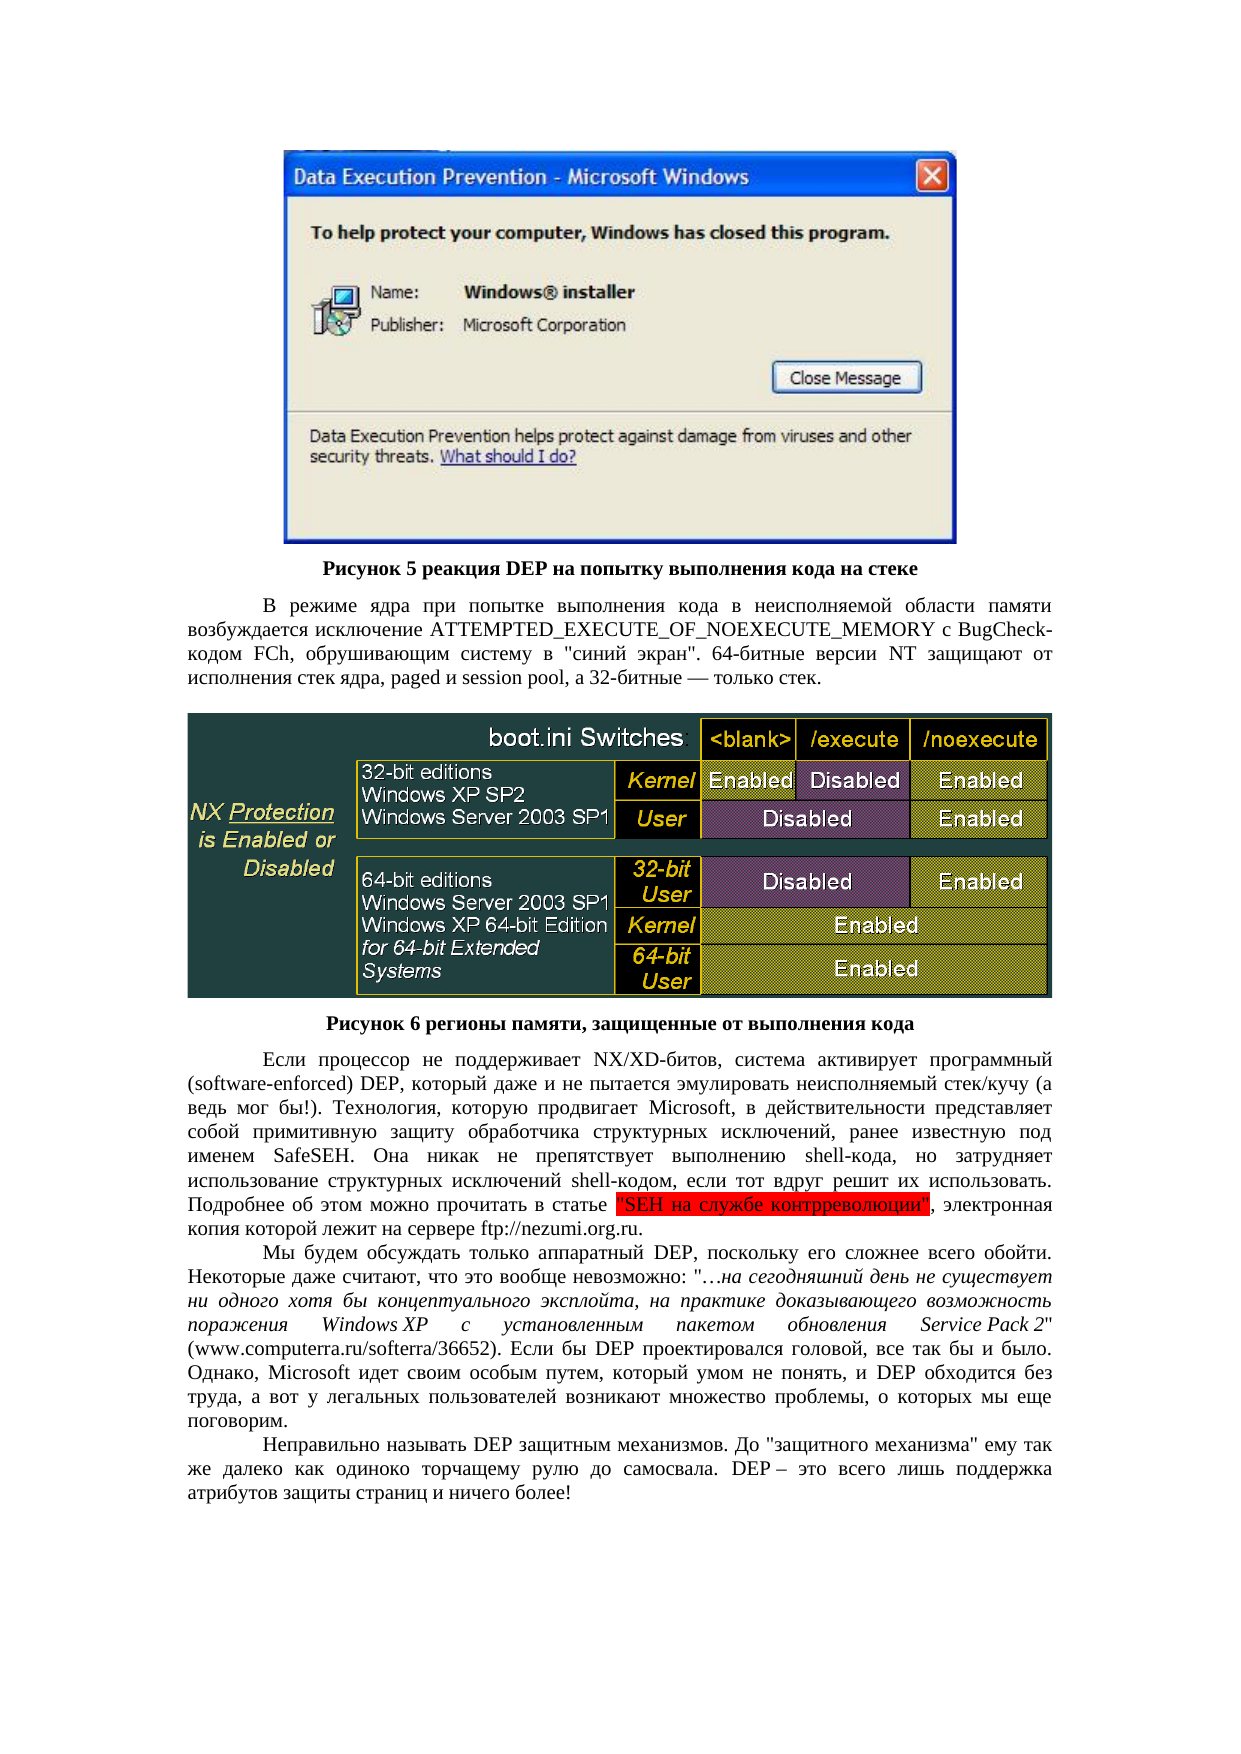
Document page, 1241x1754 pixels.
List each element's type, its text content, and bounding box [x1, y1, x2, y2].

text В режиме ядра при попытке выполнения кода в неисполняемой области памяти возбуждается исключение ATTEMPTED_EXECUTE_OF_NOEXECUTE_MEMORY c BugCheck-кодом FCh, обрушивающим систему в "синий экран". 64-битные версии NT защищают от исполнения стек ядра, paged и session pool, а 32-битные — только стек. [187, 593, 1053, 689]
picture [283, 150, 957, 544]
text Мы будем обсуждать только аппаратный DEP, поскольку его сложнее всего обойти. Некоторые даже считают, что это вообще невозможно: "…на сегодняшний день не существует ни одного хотя бы концептуального эксплойта, на практике доказывающего возможность поражения Windows XP с установленным пакетом обновления Service Pack 2" (www.computerra.ru/softerra/36652). Если бы DEP проектировался головой, все так бы и было. Однако, Microsoft идет своим особым путем, который умом не понять, и DEP обходится без труда, а вот у легальных пользователей возникают множество проблемы, о которых мы еще поговорим. [187, 1240, 1053, 1432]
text Если процессор не поддерживает NX/XD-битов, система активирует программный (software-enforced) DEP, который даже и не пытается эмулировать неисполняемый стек/кучу (а ведь мог бы!). Технология, которую продвигает Microsoft, в действительности представляет собой примитивную защиту обработчика структурных исключений, ранее известную под именем SafeSEH. Она никак не препятствует выполнению shell-кода, но затрудняет использование структурных исключений shell-кодом, если тот вдруг решит их использовать. Подробнее об этом можно прочитать в статье "SEH на службе контрреволюции", электронная копия которой лежит на сервере ftp://nezumi.org.ru. [187, 1047, 1053, 1240]
text Неправильно называть DEP защитным механизмов. До "защитного механизма" ему так же далеко как одиноко торчащему рулю до самосвала. DEP – это всего лишь поддержка атрибутов защиты страниц и ничего более! [187, 1432, 1053, 1504]
text Рисунок 5 реакция DEP на попытку выполнения кода на стеке [187, 556, 1053, 580]
text Рисунок 6 регионы памяти, защищенные от выполнения кода [187, 1011, 1053, 1035]
picture [187, 713, 1053, 998]
